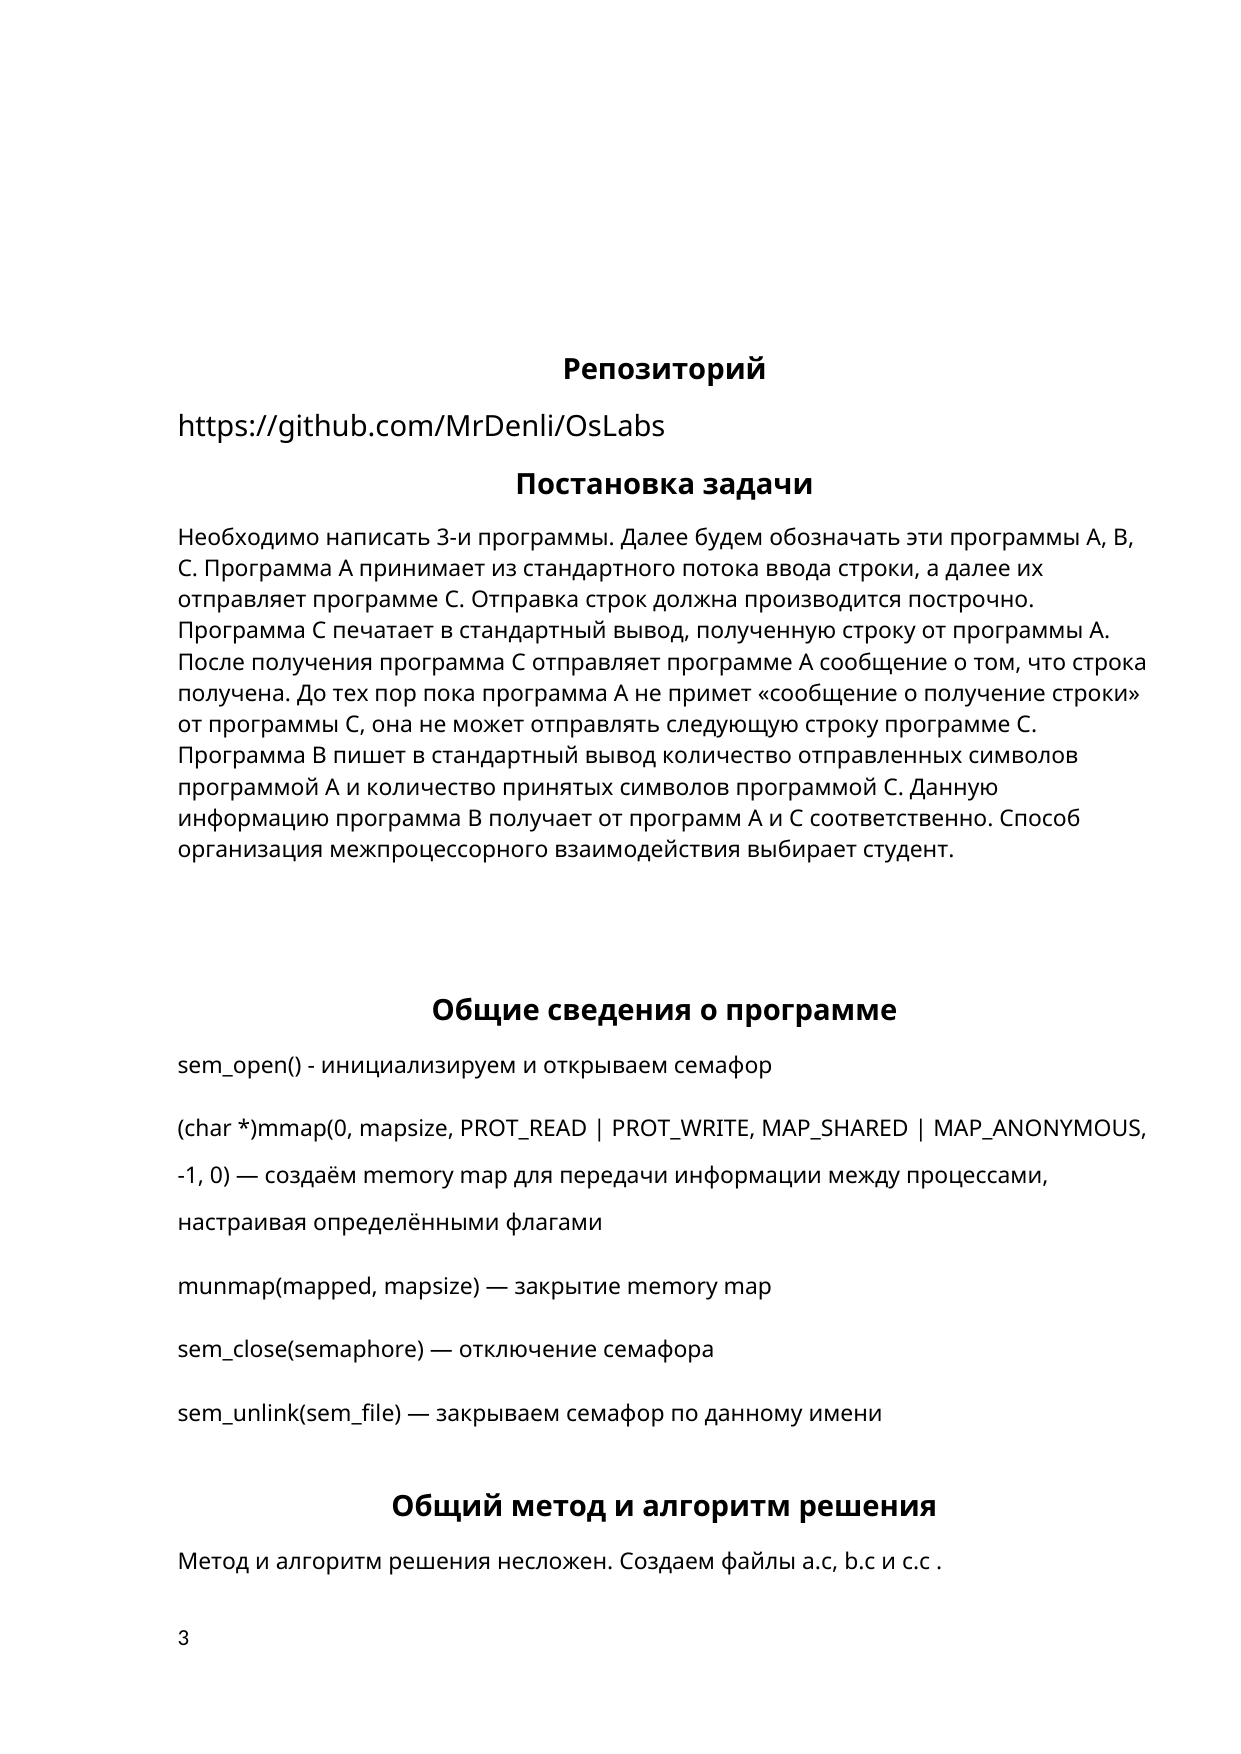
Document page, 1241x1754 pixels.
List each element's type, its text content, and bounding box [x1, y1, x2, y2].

text Общие сведения о программе [177, 989, 1152, 1029]
list munmap(mapped, mapsize) — закрытие memory map [177, 1270, 1152, 1301]
text Общий метод и алгоритм решения [177, 1486, 1152, 1525]
text Метод и алгоритм решения несложен. Создаем файлы a.c, b.c и c.c . [177, 1545, 1152, 1576]
list sem_open() - инициализируем и открываем семафор [177, 1049, 1152, 1080]
text Постановка задачи [177, 463, 1152, 503]
text Репозиторий [177, 348, 1152, 388]
list sem_unlink(sem_file) — закрываем семафор по данному имени [177, 1397, 1152, 1428]
text https://github.com/MrDenli/OsLabs [177, 406, 1152, 445]
list (char *)mmap(0, mapsize, PROT_READ | PROT_WRITE, MAP_SHARED | MAP_ANONYMOUS, -1, 0) — создаём memory map для передачи информации между процессами, настраивая определёнными флагами [177, 1112, 1152, 1237]
list Необходимо написать 3-и программы. Далее будем обозначать эти программы A, B, C. Программа A принимает из стандартного потока ввода строки, а далее их отправляет программе С. Отправка строк должна производится построчно. Программа C печатает в стандартный вывод, полученную строку от программы A. После получения программа C отправляет программе А сообщение о том, что строка получена. До тех пор пока программа А не примет «сообщение о получение строки» от программы С, она не может отправлять следующую строку программе С. Программа B пишет в стандартный вывод количество отправленных символов программой А и количество принятых символов программой С. Данную информацию программа B получает от программ A и C соответственно. Способ организация межпроцессорного взаимодействия выбирает студент. [177, 521, 1152, 864]
list sem_close(semaphore) — отключение семафора [177, 1333, 1152, 1364]
